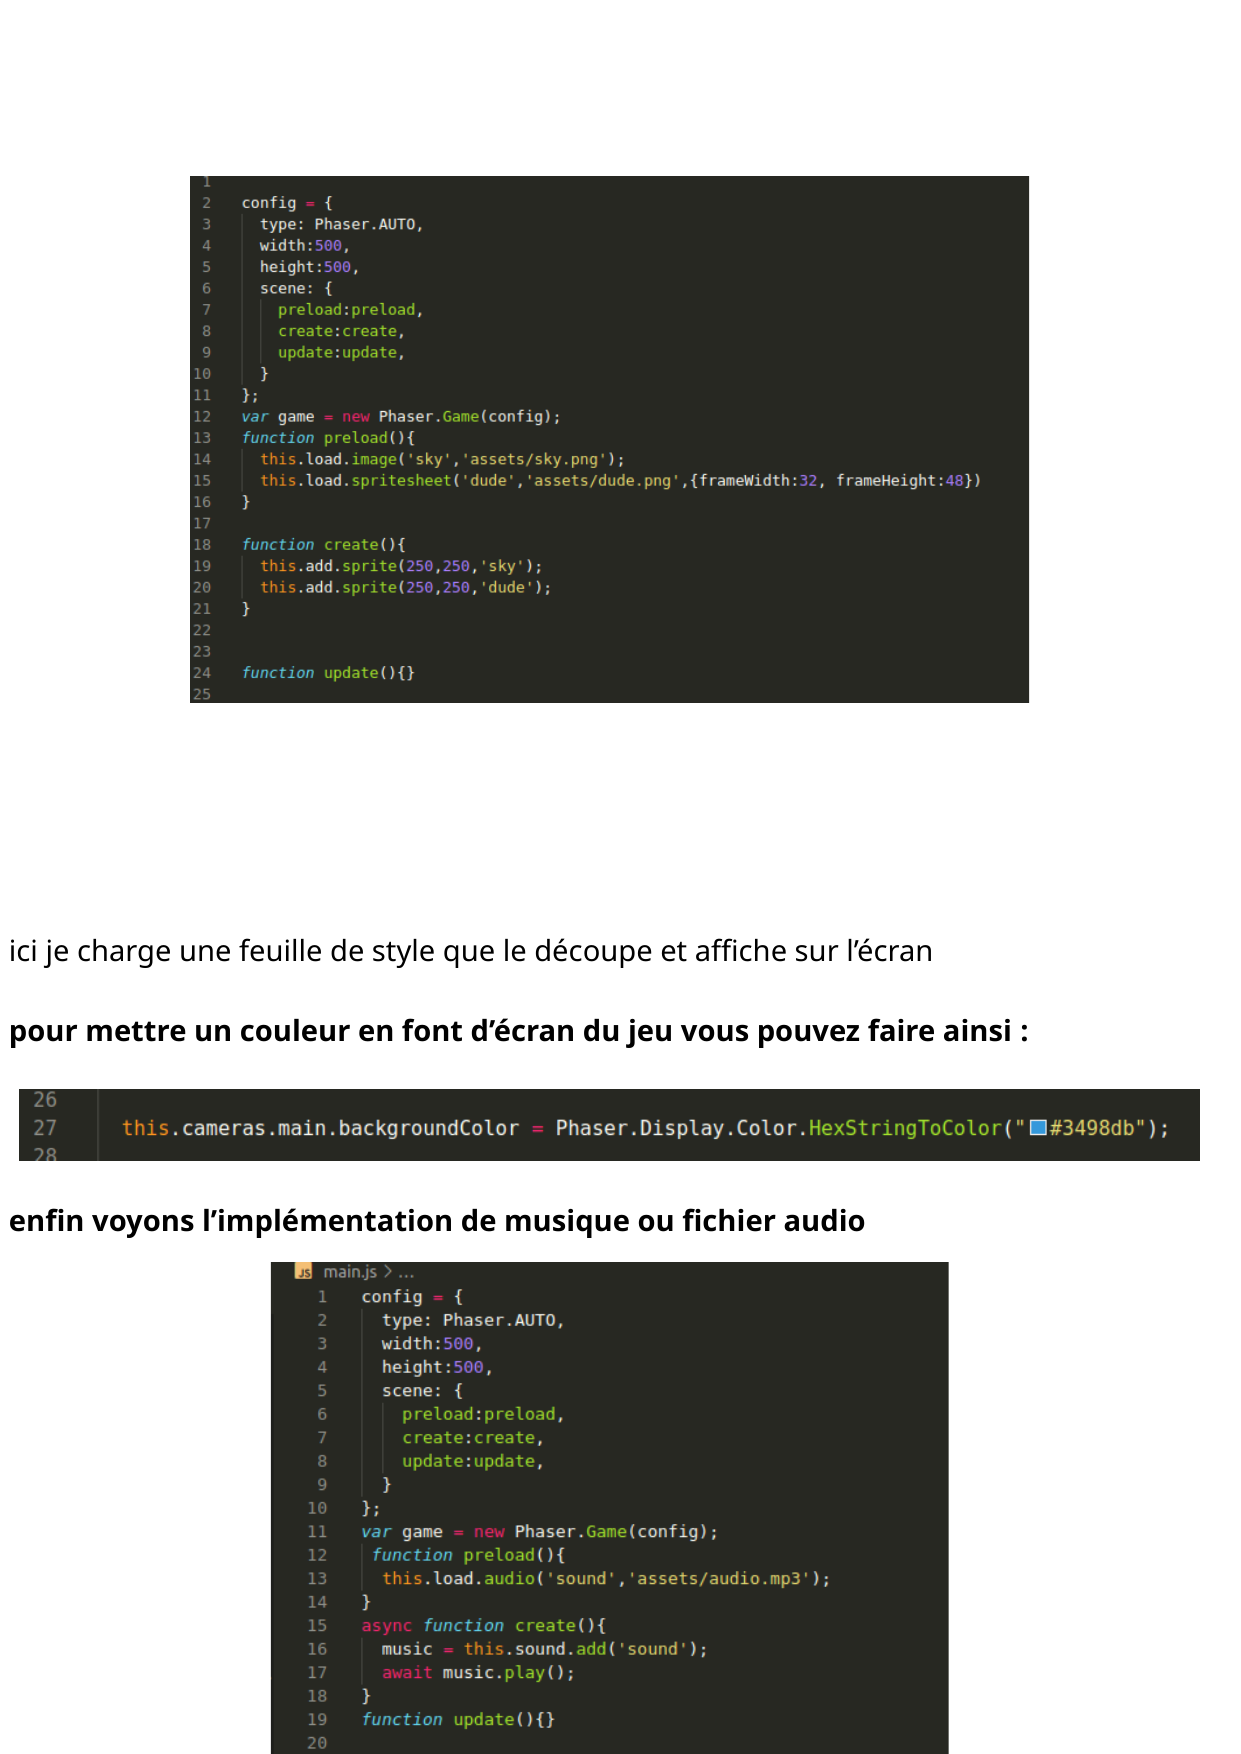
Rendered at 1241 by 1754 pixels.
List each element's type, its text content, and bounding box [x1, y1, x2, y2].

picture [190, 176, 1030, 703]
text enfin voyons l’implémentation de musique ou fichier audio [9, 1201, 1211, 1240]
text pour mettre un couleur en font d’écran du jeu vous pouvez faire ainsi : [9, 1010, 1211, 1049]
picture [270, 1262, 949, 1754]
picture [19, 1089, 1200, 1161]
text ici je charge une feuille de style que le découpe et affiche sur l’écran [9, 930, 1211, 970]
